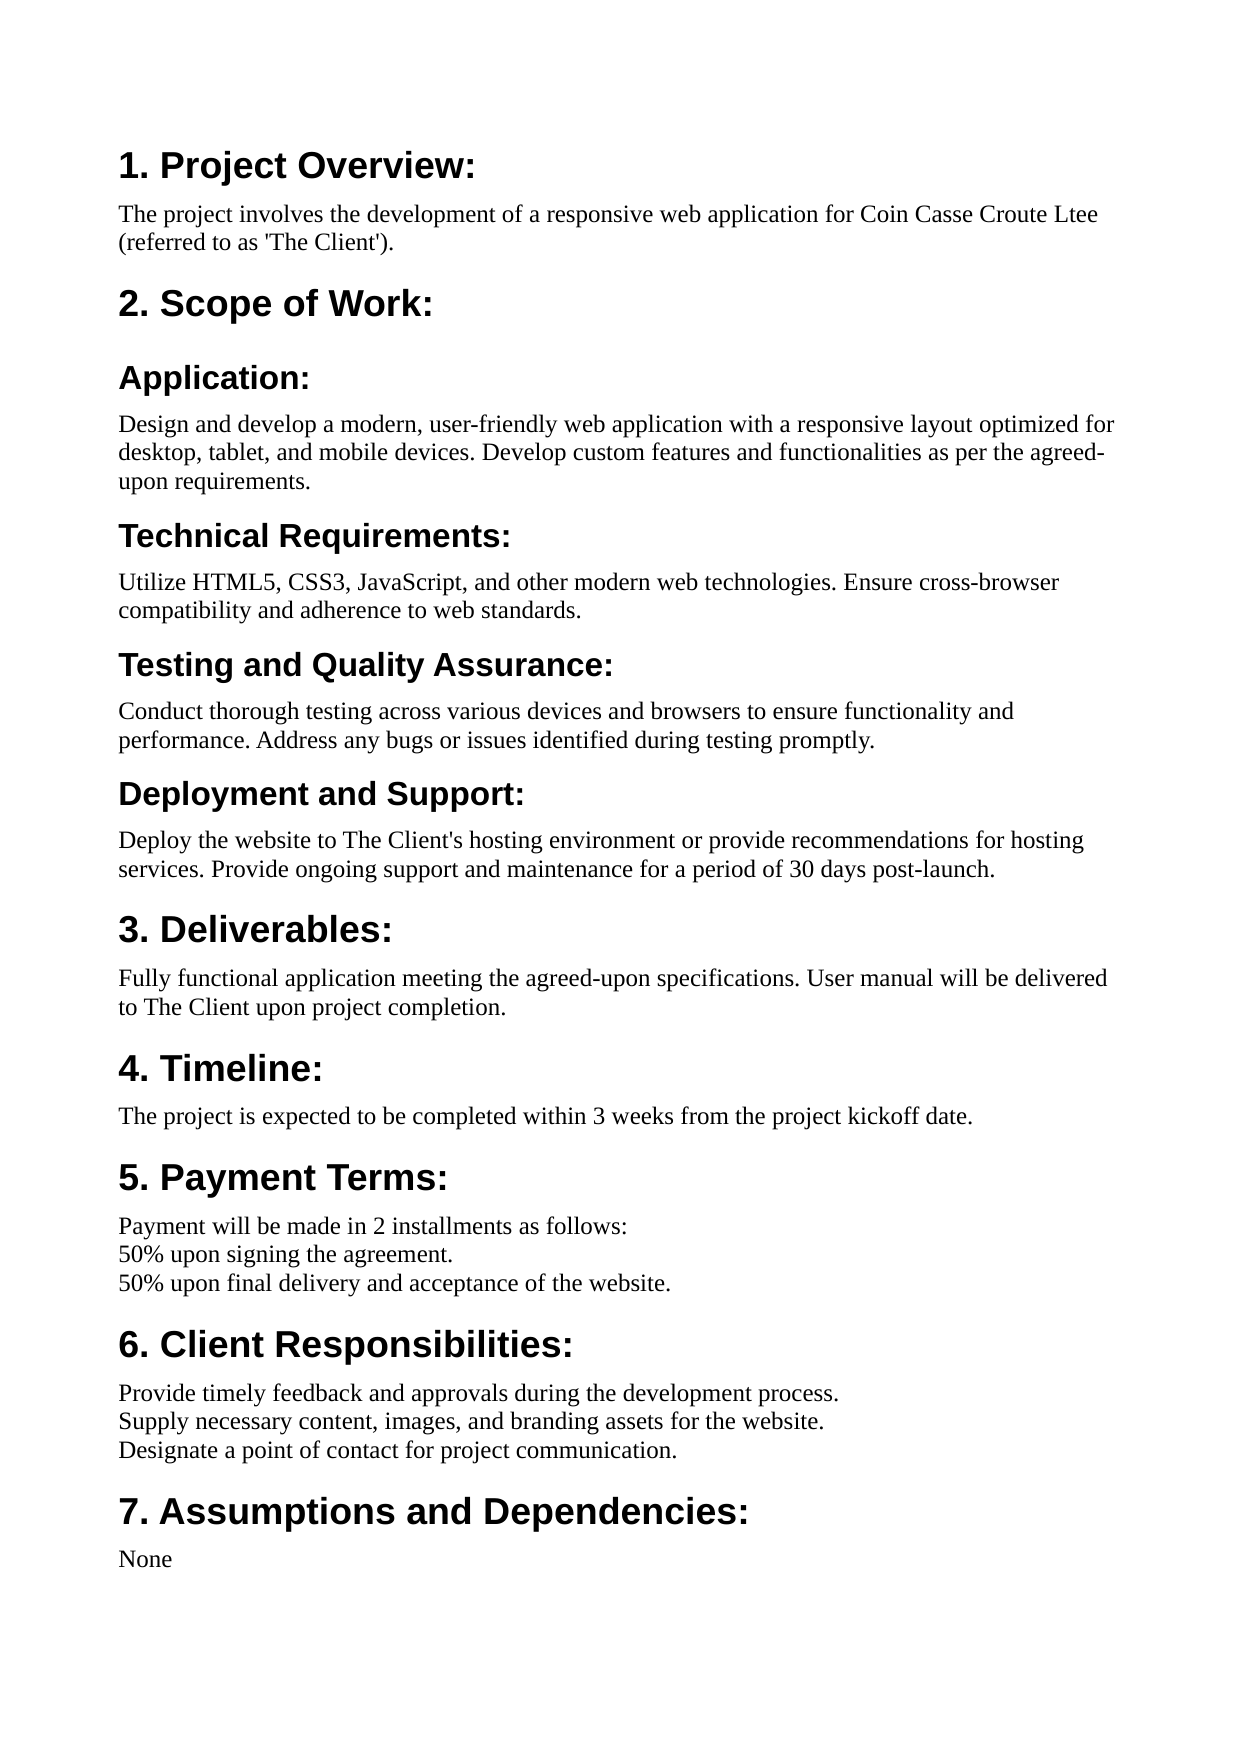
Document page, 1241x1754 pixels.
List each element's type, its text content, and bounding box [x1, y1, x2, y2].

text Design and develop a modern, user-friendly web application with a responsive layout optimized for desktop, tablet, and mobile devices. Develop custom features and functionalities as per the agreed-upon requirements. [118, 409, 1122, 495]
text Supply necessary content, images, and branding assets for the website. [118, 1406, 1122, 1435]
text Fully functional application meeting the agreed-upon specifications. User manual will be delivered to The Client upon project completion. [118, 963, 1122, 1021]
text The project involves the development of a responsive web application for Coin Casse Croute Ltee (referred to as 'The Client'). [118, 199, 1122, 256]
text Utilize HTML5, CSS3, JavaScript, and other modern web technologies. Ensure cross-browser compatibility and adherence to web standards. [118, 567, 1122, 624]
text 50% upon signing the agreement. [118, 1239, 1122, 1268]
subtitle Deployment and Support: [118, 774, 1122, 813]
text Payment will be made in 2 installments as follows: [118, 1211, 1122, 1239]
subtitle 7. Assumptions and Dependencies: [118, 1489, 1122, 1532]
subtitle Technical Requirements: [118, 516, 1122, 554]
text None [118, 1544, 1122, 1573]
text 50% upon final delivery and acceptance of the website. [118, 1268, 1122, 1297]
subtitle 2. Scope of Work: [118, 281, 1122, 324]
subtitle 6. Client Responsibilities: [118, 1322, 1122, 1365]
subtitle Testing and Quality Assurance: [118, 645, 1122, 683]
subtitle 4. Timeline: [118, 1046, 1122, 1089]
text Designate a point of contact for project communication. [118, 1435, 1122, 1464]
subtitle 1. Project Overview: [118, 143, 1122, 186]
text Conduct thorough testing across various devices and browsers to ensure functionality and performance. Address any bugs or issues identified during testing promptly. [118, 696, 1122, 753]
subtitle 5. Payment Terms: [118, 1155, 1122, 1198]
text Deploy the website to The Client's hosting environment or provide recommendations for hosting services. Provide ongoing support and maintenance for a period of 30 days post-launch. [118, 825, 1122, 883]
text The project is expected to be completed within 3 weeks from the project kickoff date. [118, 1101, 1122, 1130]
text Provide timely feedback and approvals during the development process. [118, 1378, 1122, 1406]
subtitle 3. Deliverables: [118, 908, 1122, 951]
subtitle Application: [118, 358, 1122, 396]
